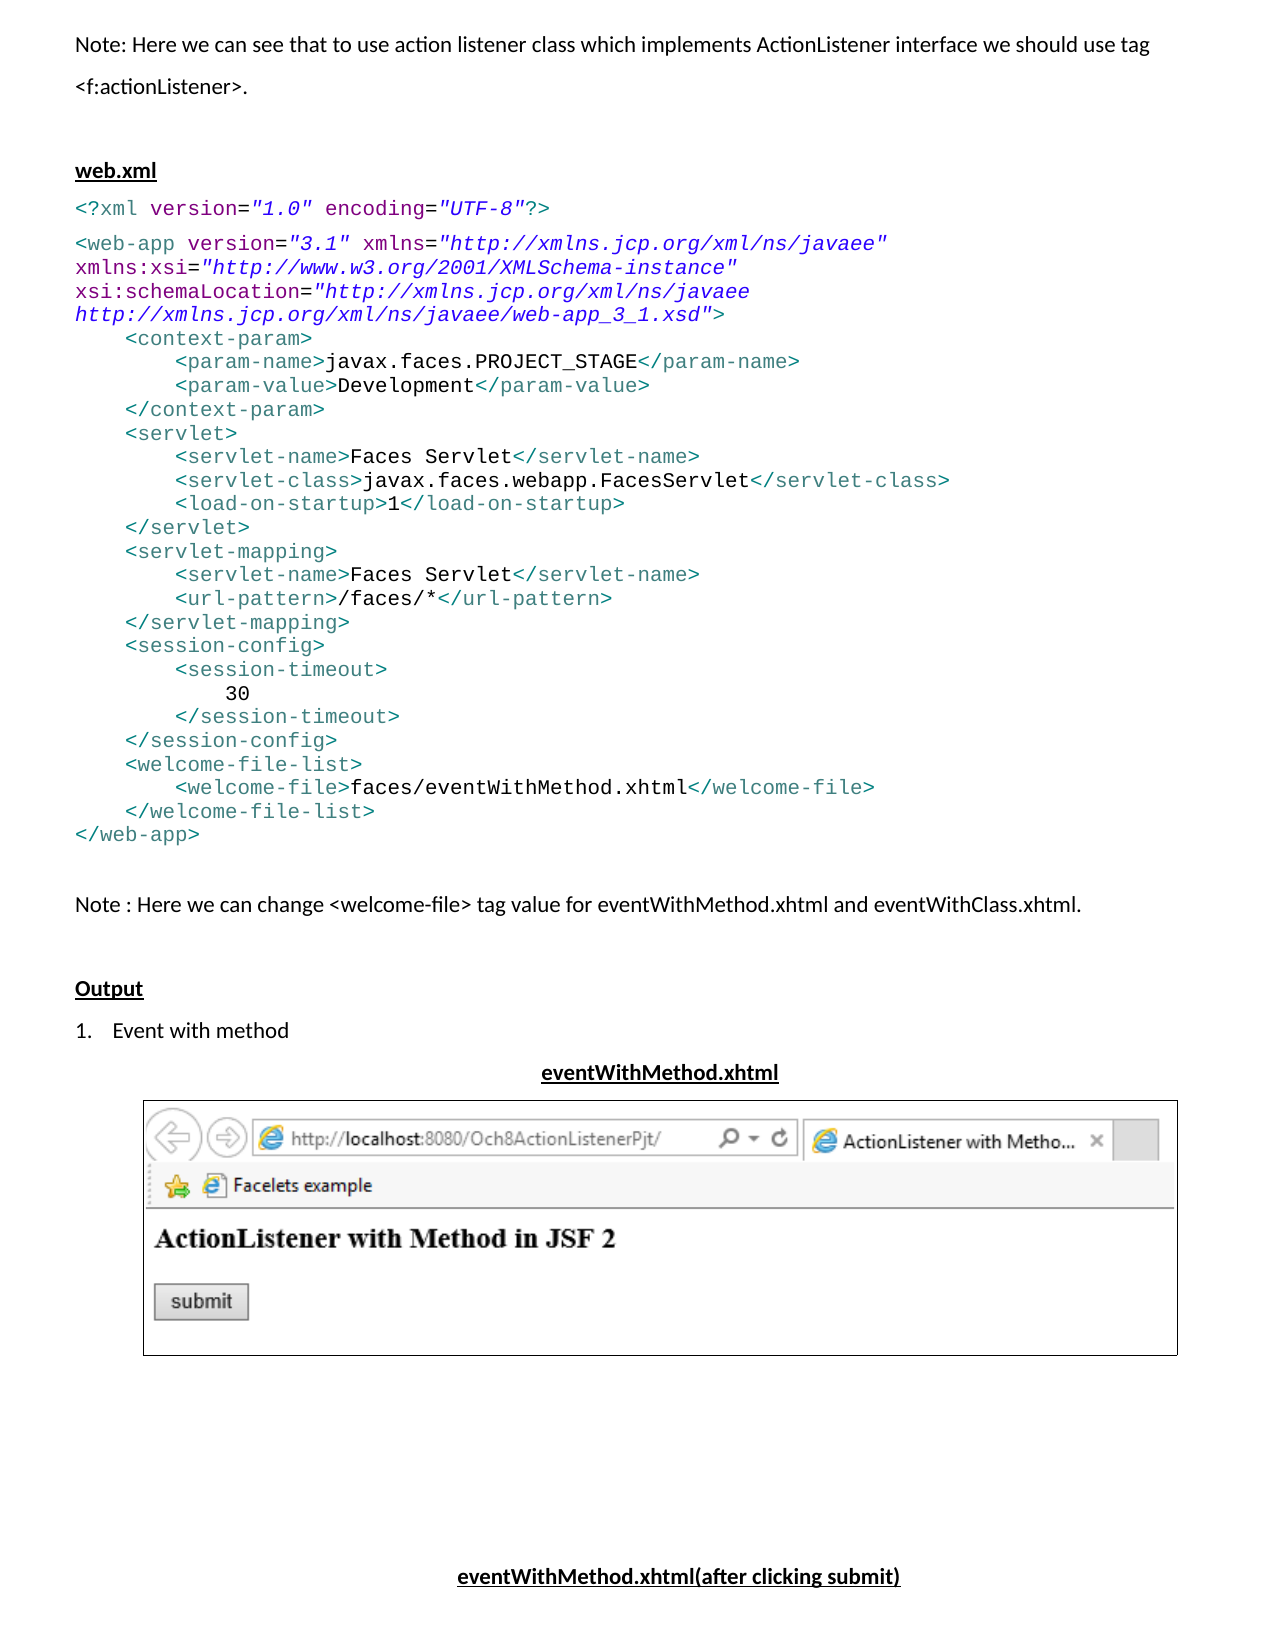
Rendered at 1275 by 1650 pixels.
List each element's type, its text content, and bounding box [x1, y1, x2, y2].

text <?xml version="1.0" encoding="UTF-8"?> [75, 198, 1245, 222]
text </web-app> [75, 824, 1245, 848]
text <context-param> [75, 328, 1245, 352]
text Note: Here we can see that to use action listener class which implements ActionListener interface we should use tag <f:actionListener>. [75, 30, 1245, 100]
text Output [75, 974, 1245, 1002]
text <session-timeout> [75, 659, 1245, 683]
text <load-on-startup>1</load-on-startup> [75, 493, 1245, 517]
text <servlet-name>Faces Servlet</servlet-name> [75, 564, 1245, 588]
text </servlet> [75, 517, 1245, 541]
text <servlet-class>javax.faces.webapp.FacesServlet</servlet-class> [75, 470, 1245, 493]
text <servlet-name>Faces Servlet</servlet-name> [75, 446, 1245, 470]
text 1. Event with method [75, 1016, 1245, 1044]
text </session-config> [75, 730, 1245, 753]
text </session-timeout> [75, 706, 1245, 730]
text eventWithMethod.xhtml(after clicking submit) [75, 1562, 1245, 1590]
text <welcome-file>faces/eventWithMethod.xhtml</welcome-file> [75, 777, 1245, 801]
text <param-name>javax.faces.PROJECT_STAGE</param-name> [75, 352, 1245, 375]
text </welcome-file-list> [75, 801, 1245, 824]
text </context-param> [75, 399, 1245, 422]
text <servlet> [75, 422, 1245, 446]
text <web-app version="3.1" xmlns="http://xmlns.jcp.org/xml/ns/javaee" xmlns:xsi="http://www.w3.org/2001/XMLSchema-instance" xsi:schemaLocation="http://xmlns.jcp.org/xml/ns/javaee http://xmlns.jcp.org/xml/ns/javaee/web-app_3_1.xsd"> [75, 233, 1245, 328]
text <servlet-mapping> [75, 541, 1245, 564]
text <param-value>Development</param-value> [75, 375, 1245, 399]
text eventWithMethod.xhtml [75, 1058, 1245, 1086]
text Note : Here we can change <welcome-file> tag value for eventWithMethod.xhtml and eventWithClass.xhtml. [75, 890, 1245, 918]
text web.xml [75, 156, 1245, 184]
text 30 [75, 683, 1245, 706]
text <url-pattern>/faces/*</url-pattern> [75, 588, 1245, 612]
text </servlet-mapping> [75, 612, 1245, 635]
text <session-config> [75, 635, 1245, 659]
text <welcome-file-list> [75, 753, 1245, 777]
